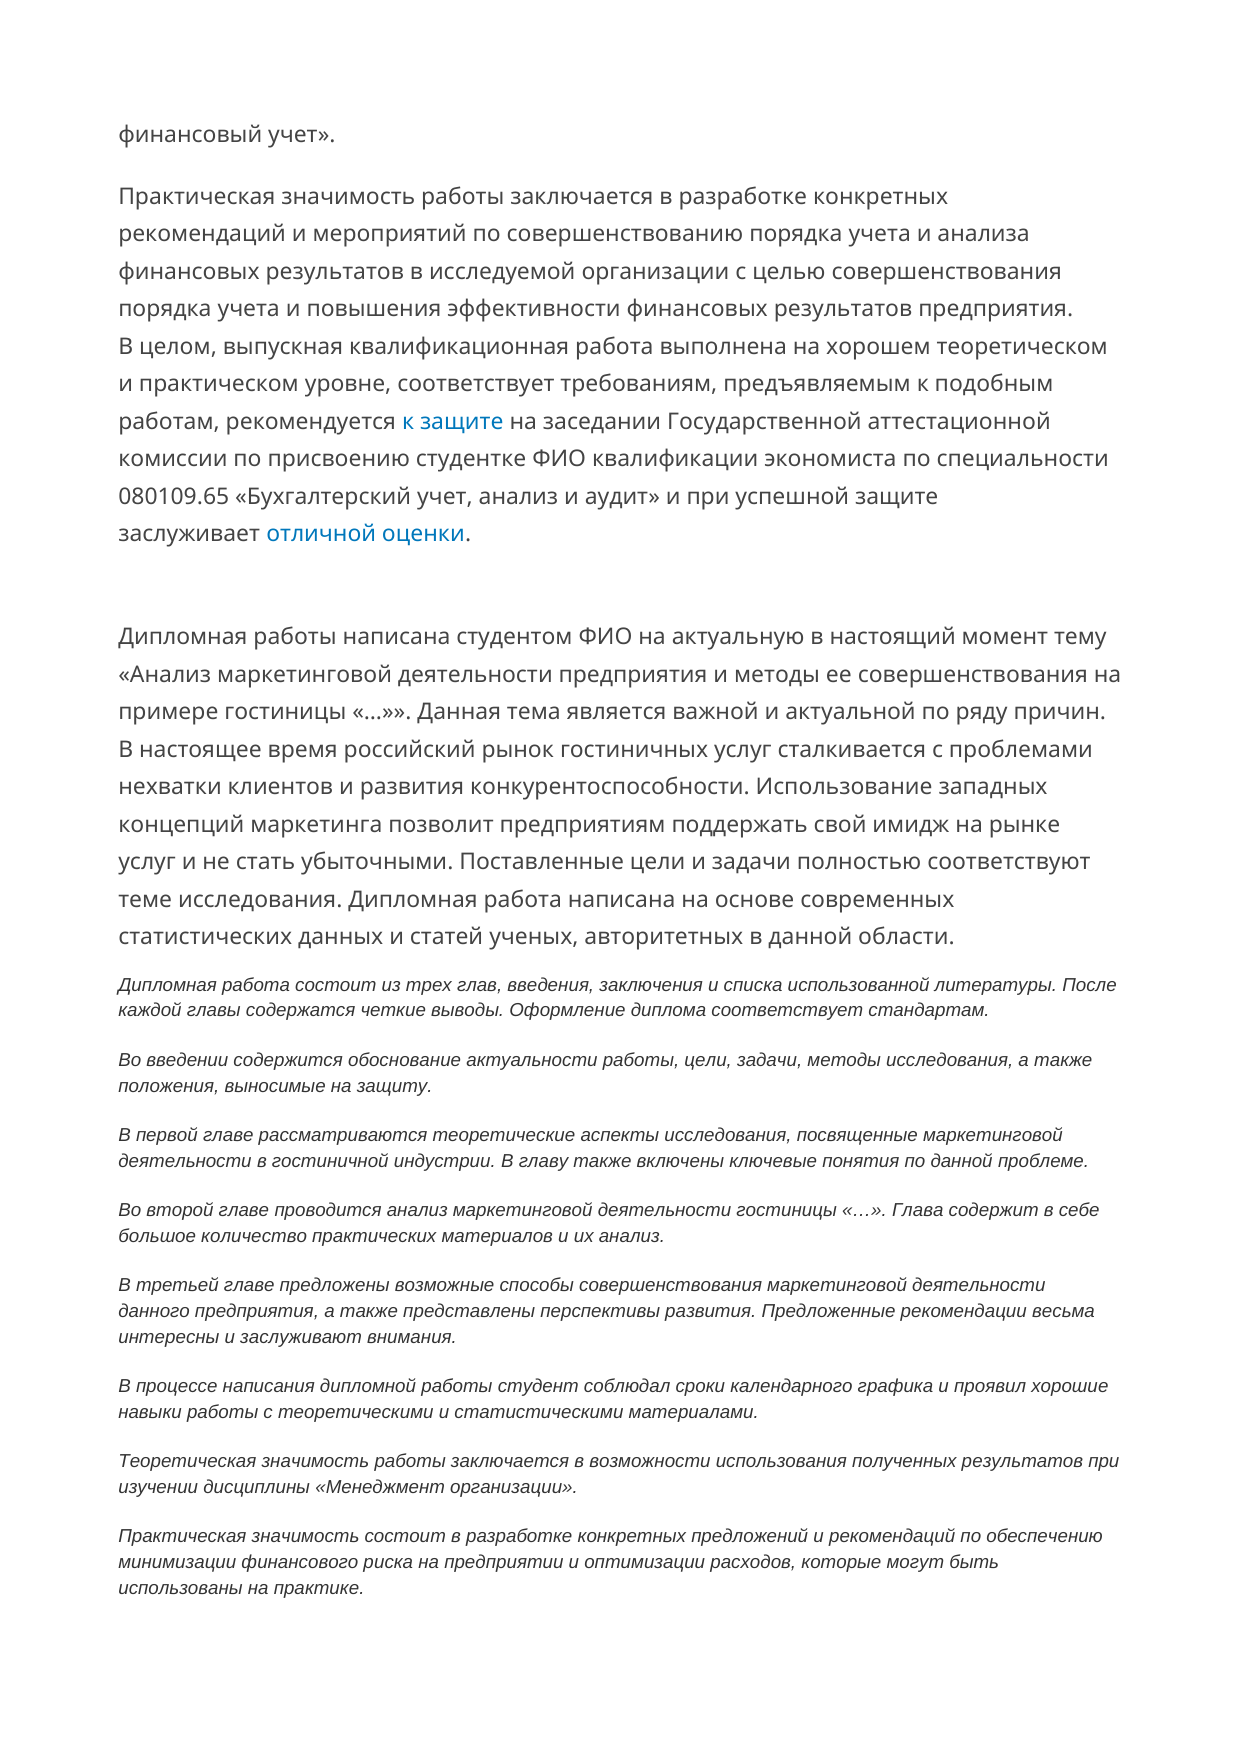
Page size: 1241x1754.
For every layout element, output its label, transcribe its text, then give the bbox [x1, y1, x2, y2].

text В процессе написания дипломной работы студент соблюдал сроки календарного графика и проявил хорошие навыки работы с теоретическими и статистическими материалами. [118, 1375, 1122, 1422]
text Дипломная работы написана студентом ФИО на актуальную в настоящий момент тему «Анализ маркетинговой деятельности предприятия и методы ее совершенствования на примере гостиницы «…»». Данная тема является важной и актуальной по ряду причин. В настоящее время российский рынок гостиничных услуг сталкивается с проблемами нехватки клиентов и развития конкурентоспособности. Использование западных концепций маркетинга позволит предприятиям поддержать свой имидж на рынке услуг и не стать убыточными. Поставленные цели и задачи полностью соответствуют теме исследования. Дипломная работа написана на основе современных статистических данных и статей ученых, авторитетных в данной области. [118, 620, 1122, 952]
text В первой главе рассматриваются теоретические аспекты исследования, посвященные маркетинговой деятельности в гостиничной индустрии. В главу также включены ключевые понятия по данной проблеме. [118, 1124, 1122, 1171]
text Практическая значимость работы заключается в разработке конкретных рекомендаций и мероприятий по совершенствованию порядка учета и анализа финансовых результатов в исследуемой организации с целью совершенствования порядка учета и повышения эффективности финансовых результатов предприятия. В целом, выпускная квалификационная работа выполнена на хорошем теоретическом и практическом уровне, соответствует требованиям, предъявляемым к подобным работам, рекомендуется к защите на заседании Государственной аттестационной комиссии по присвоению студентке ФИО квалификации экономиста по специальности 080109.65 «Бухгалтерский учет, анализ и аудит» и при успешной защите заслуживает отличной оценки. [118, 179, 1122, 548]
text Теоретическая значимость работы заключается в возможности использования полученных результатов при изучении дисциплины «Менеджмент организации». [118, 1450, 1122, 1497]
text В третьей главе предложены возможные способы совершенствования маркетинговой деятельности данного предприятия, а также представлены перспективы развития. Предложенные рекомендации весьма интересны и заслуживают внимания. [118, 1274, 1122, 1347]
text Во второй главе проводится анализ маркетинговой деятельности гостиницы «…». Глава содержит в себе большое количество практических материалов и их анализ. [118, 1199, 1122, 1246]
text финансовый учет». [118, 118, 1122, 149]
text Практическая значимость состоит в разработке конкретных предложений и рекомендаций по обеспечению минимизации финансового риска на предприятии и оптимизации расходов, которые могут быть использованы на практике. [118, 1525, 1122, 1598]
text Во введении содержится обоснование актуальности работы, цели, задачи, методы исследования, а также положения, выносимые на защиту. [118, 1048, 1122, 1096]
text Дипломная работа состоит из трех глав, введения, заключения и списка использованной литературы. После каждой главы содержатся четкие выводы. Оформление диплома соответствует стандартам. [118, 973, 1122, 1021]
